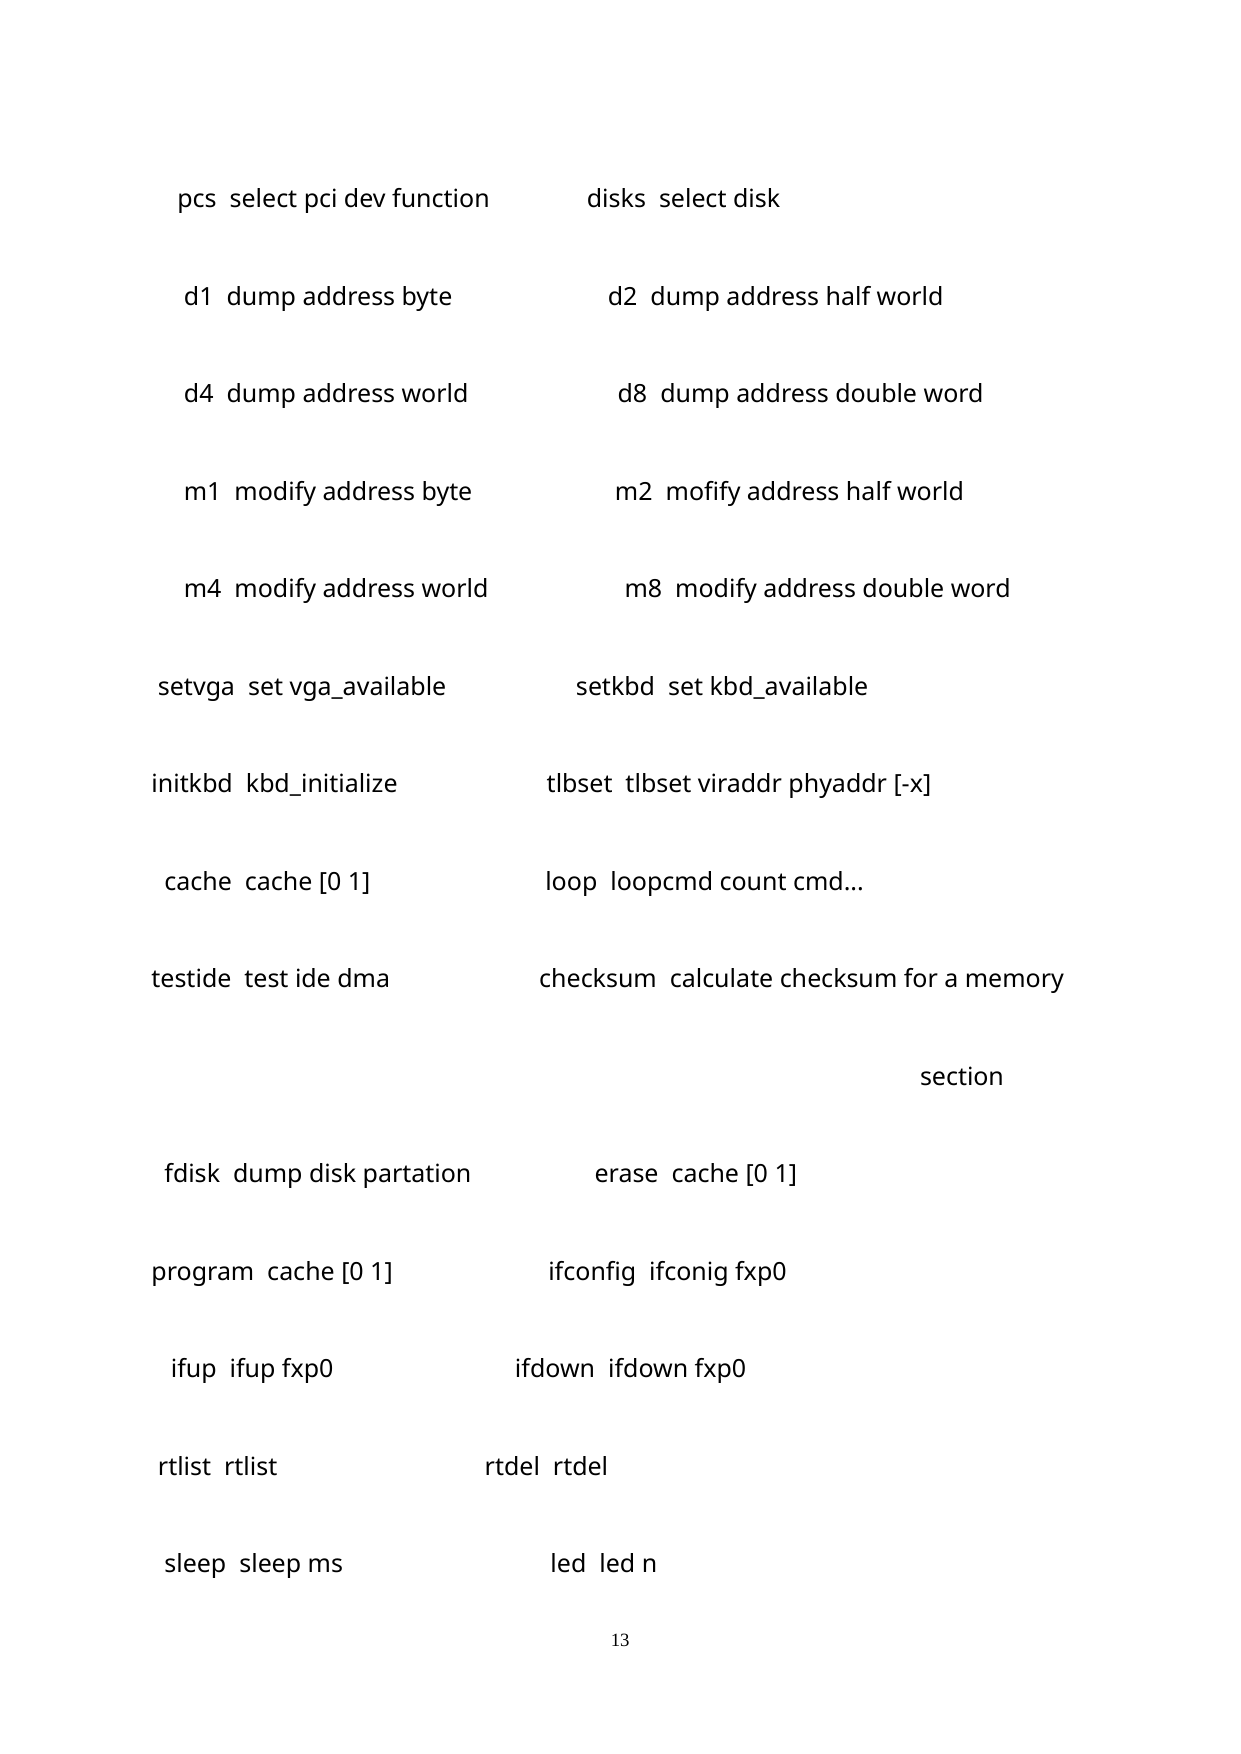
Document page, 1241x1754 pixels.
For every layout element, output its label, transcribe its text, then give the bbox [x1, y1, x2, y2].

text sleep sleep ms led led n [145, 1527, 1114, 1592]
text cache cache [0 1] loop loopcmd count cmd... [145, 844, 1114, 909]
text fdisk dump disk partation erase cache [0 1] [145, 1137, 1114, 1202]
text testide test ide dma checksum calculate checksum for a memory section [145, 942, 1114, 1104]
text program cache [0 1] ifconfig ifconig fxp0 [145, 1234, 1114, 1299]
text d4 dump address world d8 dump address double word [145, 357, 1114, 422]
text rtlist rtlist rtdel rtdel [145, 1429, 1114, 1494]
text setvga set vga_available setkbd set kbd_available [145, 649, 1114, 714]
text d1 dump address byte d2 dump address half world [145, 259, 1114, 324]
text initkbd kbd_initialize tlbset tlbset viraddr phyaddr [-x] [145, 747, 1114, 812]
text ifup ifup fxp0 ifdown ifdown fxp0 [145, 1332, 1114, 1397]
text m1 modify address byte m2 mofify address half world [145, 454, 1114, 519]
text pcs select pci dev function disks select disk [145, 162, 1114, 227]
text m4 modify address world m8 modify address double word [145, 552, 1114, 617]
